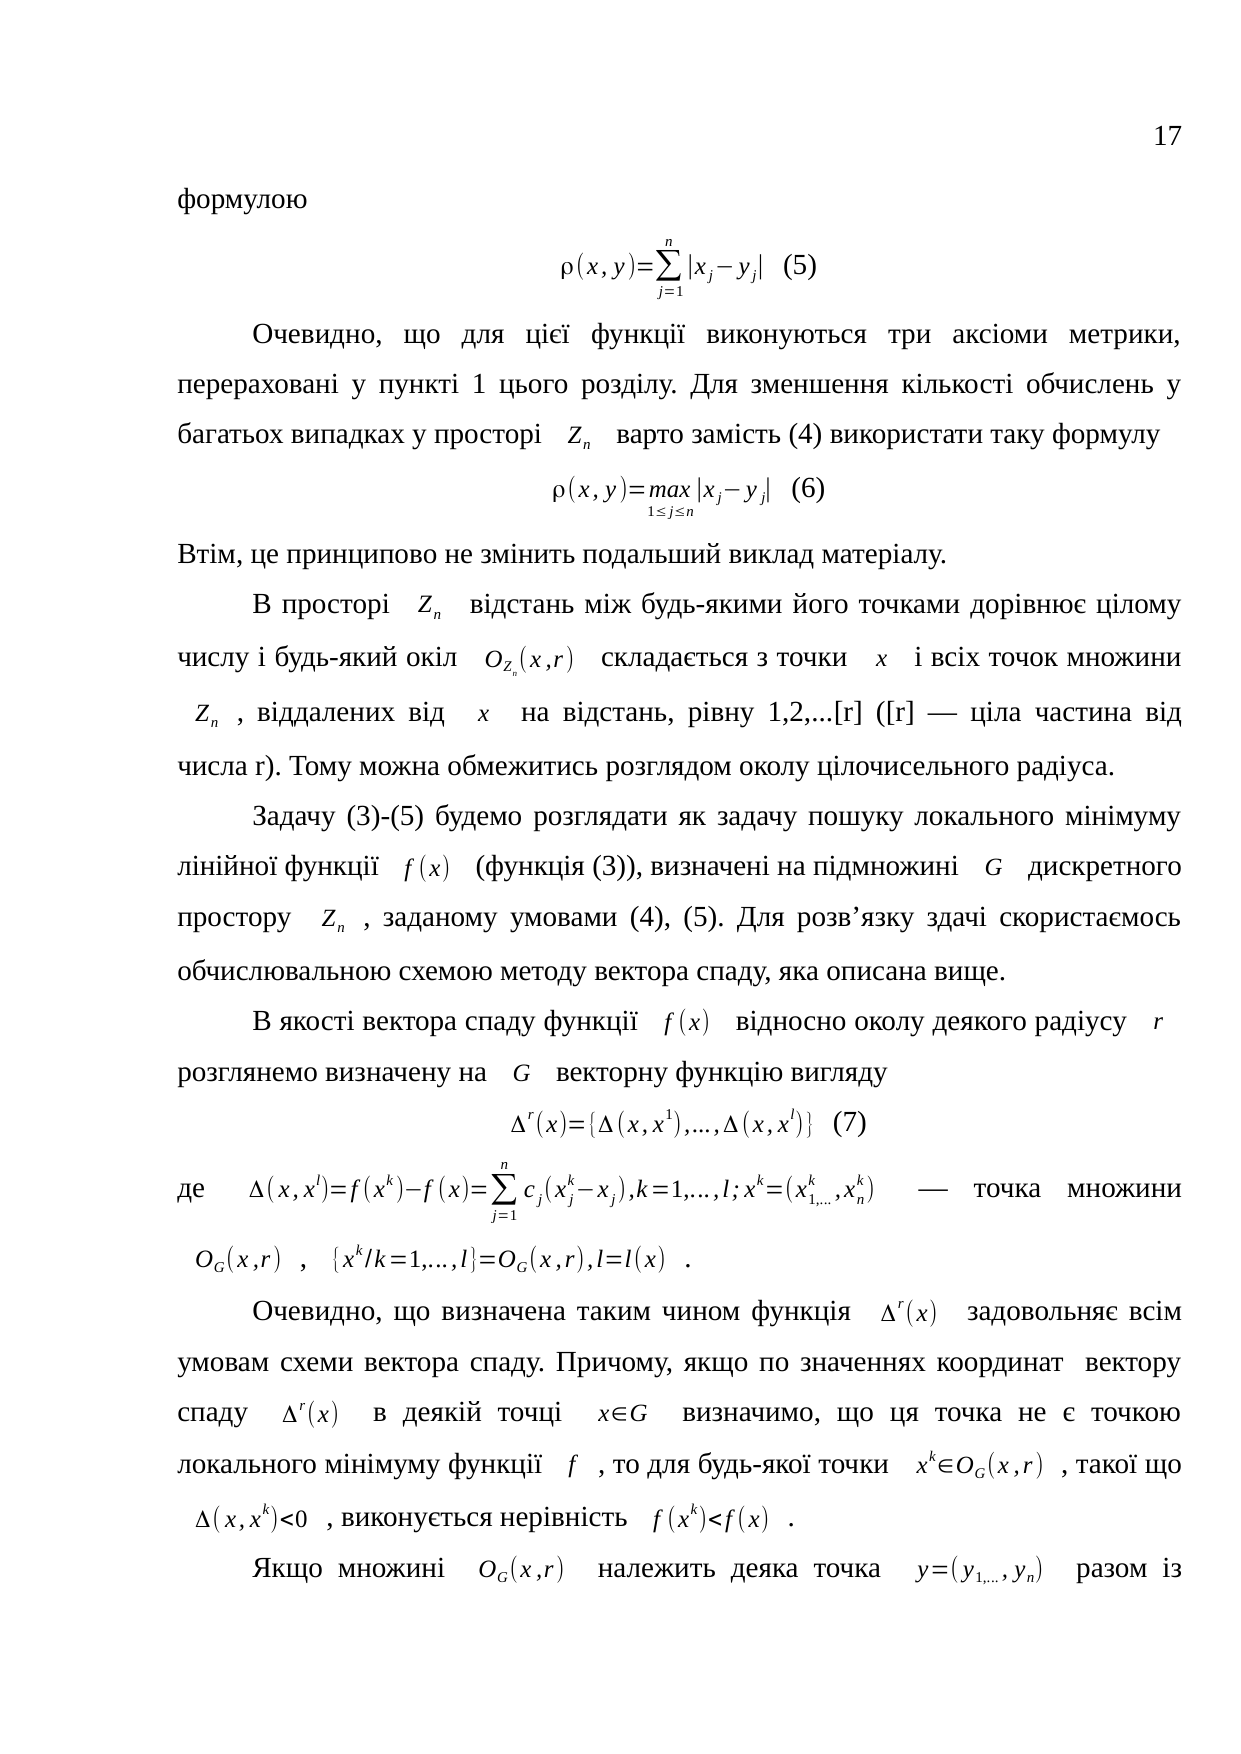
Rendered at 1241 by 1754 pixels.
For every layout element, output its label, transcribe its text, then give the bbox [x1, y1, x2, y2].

text В якості вектора спаду функції відносно околу деякого радіусу розглянемо визначену на векторну функцію вигляду [177, 1003, 1182, 1088]
text Очевидно, що для цієї функції виконуються три аксіоми метрики, перераховані у пункті 1 цього розділу. Для зменшення кількості обчислень у багатьох випадках у просторі варто замість (4) використати таку формулу [177, 316, 1182, 453]
text В якості дискретного метричного простору X розглянемо множину всіх впорядкованих наборів із цілих чисел, відстань між двома довільними елементами (точками) і якого визначимо за формулою [177, 182, 1182, 215]
text Задачу (3)-(5) будемо розглядати як задачу пошуку локального мінімуму лінійної функції (функція (3)), визначені на підмножині дискретного простору , заданому умовами (4), (5). Для розв’язку здачі скористаємось обчислювальною схемою методу вектора спаду, яка описана вище. [177, 798, 1182, 986]
text В просторі відстань між будь-якими його точками дорівнює цілому числу і будь-який окіл складається з точки і всіх точок множини , віддалених від на відстань, рівну 1,2,...[r] ([r] — ціла частина від числа r). Тому можна обмежитись розглядом околу цілочисельного радіуса. [177, 586, 1182, 781]
text Якщо множині належить деяка точка разом із точкою , то очевидно, що . Відповідно значення координати вектора спаду несе інформацію про поведінку цільової функції у обох точках і і необхідність у розгляді координати вектора спаду відпадає. [177, 1550, 1182, 1586]
text (6) [177, 470, 1182, 519]
text (5) [177, 232, 1182, 299]
text Втім, це принципово не змінить подальший виклад матеріалу. [177, 536, 1182, 569]
text де — точка множини , . [177, 1156, 1182, 1276]
text (7) [177, 1104, 1182, 1139]
text Очевидно, що визначена таким чином функція задовольняє всім умовам схеми вектора спаду. Причому, якщо по значеннях координат вектору спаду в деякій точці визначимо, що ця точка не є точкою локального мінімуму функції , то для будь-якої точки , такої що , виконується нерівність . [177, 1293, 1182, 1533]
